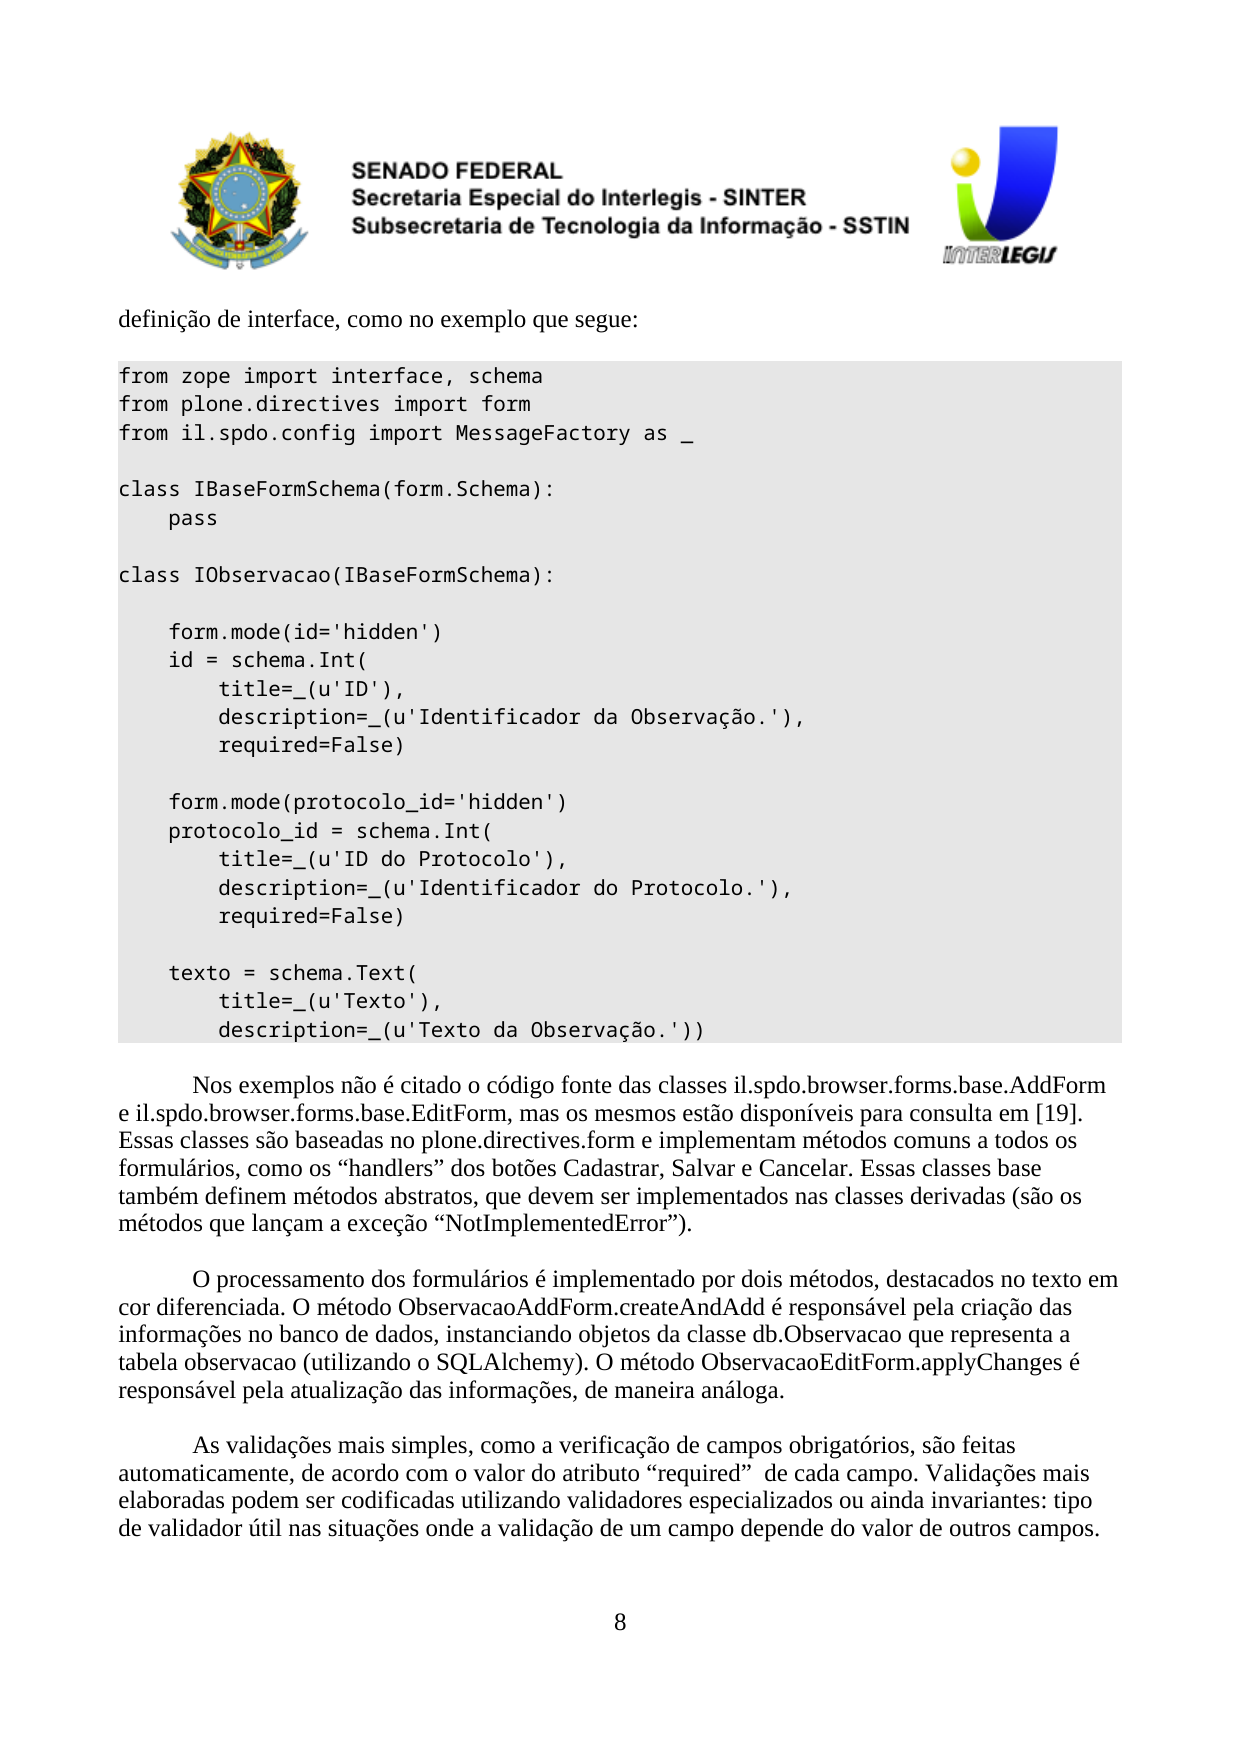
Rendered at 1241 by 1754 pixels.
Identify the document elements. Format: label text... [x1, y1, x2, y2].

text form.mode(protocolo_id='hidden') [118, 787, 1122, 816]
text description=_(u'Identificador do Protocolo.'), [118, 873, 1122, 901]
text protocolo_id = schema.Int( [118, 816, 1122, 844]
text from il.spdo.config import MessageFactory as _ [118, 418, 1122, 446]
text title=_(u'ID'), [118, 674, 1122, 702]
text from plone.directives import form [118, 389, 1122, 418]
text title=_(u'ID do Protocolo'), [118, 844, 1122, 873]
text class IObservacao(IBaseFormSchema): [118, 560, 1122, 588]
text As validações mais simples, como a verificação de campos obrigatórios, são feitas automaticamente, de acordo com o valor do atributo “required” de cada campo. Validações mais elaboradas podem ser codificadas utilizando validadores especializados ou ainda invariantes: tipo de validador útil nas situações onde a validação de um campo depende do valor de outros campos. [118, 1431, 1122, 1542]
text texto = schema.Text( [118, 958, 1122, 986]
text required=False) [118, 731, 1122, 759]
text required=False) [118, 901, 1122, 929]
text class IBaseFormSchema(form.Schema): [118, 474, 1122, 503]
text from zope import interface, schema [118, 361, 1122, 389]
text description=_(u'Texto da Observação.')) [118, 1015, 1122, 1043]
text form.mode(id='hidden') [118, 617, 1122, 645]
text O processamento dos formulários é implementado por dois métodos, destacados no texto em cor diferenciada. O método ObservacaoAddForm.createAndAdd é responsável pela criação das informações no banco de dados, instanciando objetos da classe db.Observacao que representa a tabela observacao (utilizando o SQLAlchemy). O método ObservacaoEditForm.applyChanges é responsável pela atualização das informações, de maneira análoga. [118, 1265, 1122, 1403]
text Nos exemplos não é citado o código fonte das classes il.spdo.browser.forms.base.AddForm e il.spdo.browser.forms.base.EditForm, mas os mesmos estão disponíveis para consulta em [19]. Essas classes são baseadas no plone.directives.form e implementam métodos comuns a todos os formulários, como os “handlers” dos botões Cadastrar, Salvar e Cancelar. Essas classes base também definem métodos abstratos, que devem ser implementados nas classes derivadas (são os métodos que lançam a exceção “NotImplementedError”). [118, 1071, 1122, 1237]
text title=_(u'Texto'), [118, 986, 1122, 1015]
text definição de interface, como no exemplo que segue: [118, 305, 1122, 333]
text description=_(u'Identificador da Observação.'), [118, 702, 1122, 731]
text id = schema.Int( [118, 645, 1122, 674]
picture [163, 118, 1078, 276]
text pass [118, 503, 1122, 531]
